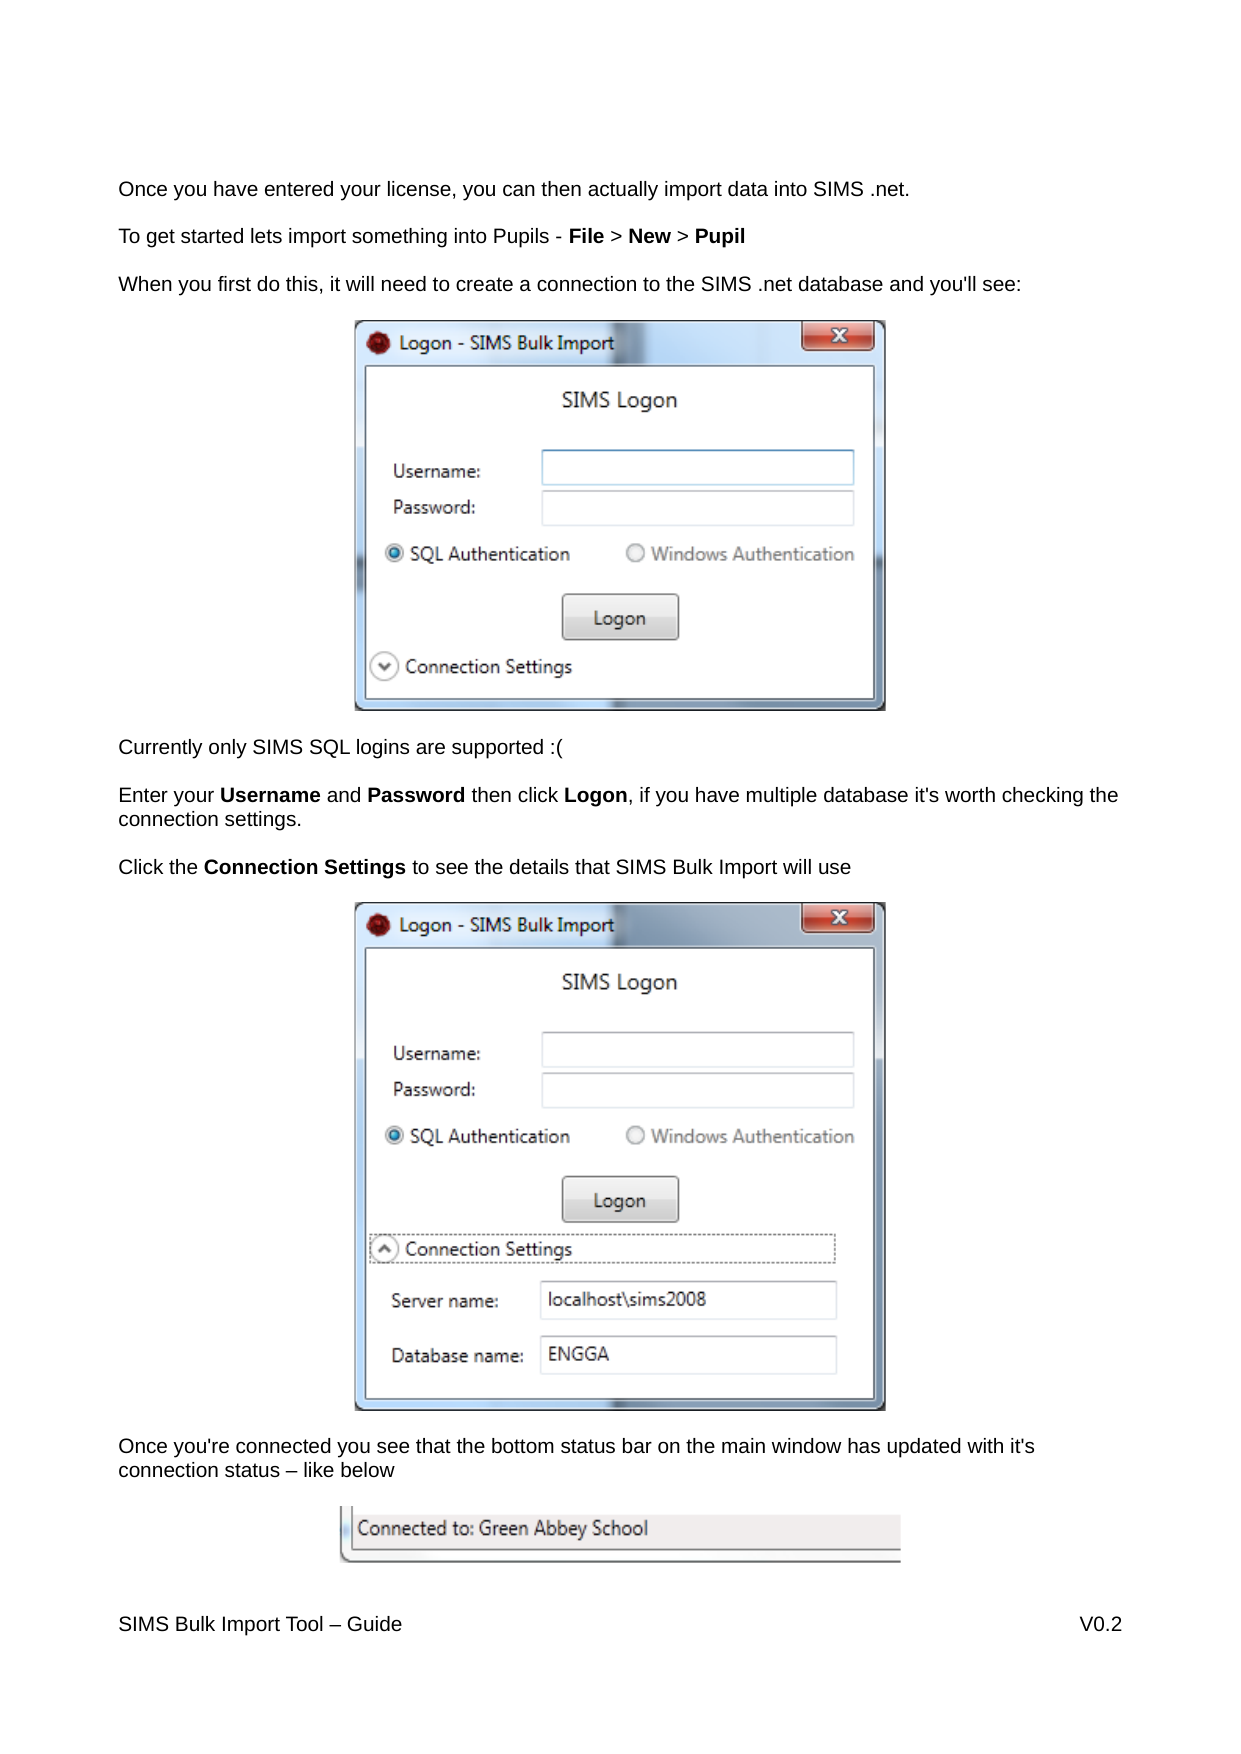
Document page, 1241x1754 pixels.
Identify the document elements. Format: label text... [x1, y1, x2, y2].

picture [354, 320, 886, 711]
text When you first do this, it will need to create a connection to the SIMS .net database and you'll see: [118, 272, 1122, 296]
text Click the Connection Settings to see the details that SIMS Bulk Import will use [118, 854, 1122, 878]
text Once you're connected you see that the bottom status bar on the main window has updated with it's connection status – like below [118, 1434, 1122, 1482]
text Once you have entered your license, you can then actually import data into SIMS .net. [118, 176, 1122, 200]
picture [354, 902, 886, 1411]
text Currently only SIMS SQL logins are supported :( [118, 735, 1122, 759]
text To get started lets import something into Pupils - File > New > Pupil [118, 224, 1122, 248]
text Enter your Username and Password then click Logon, if you have multiple database it's worth checking the connection settings. [118, 783, 1122, 831]
